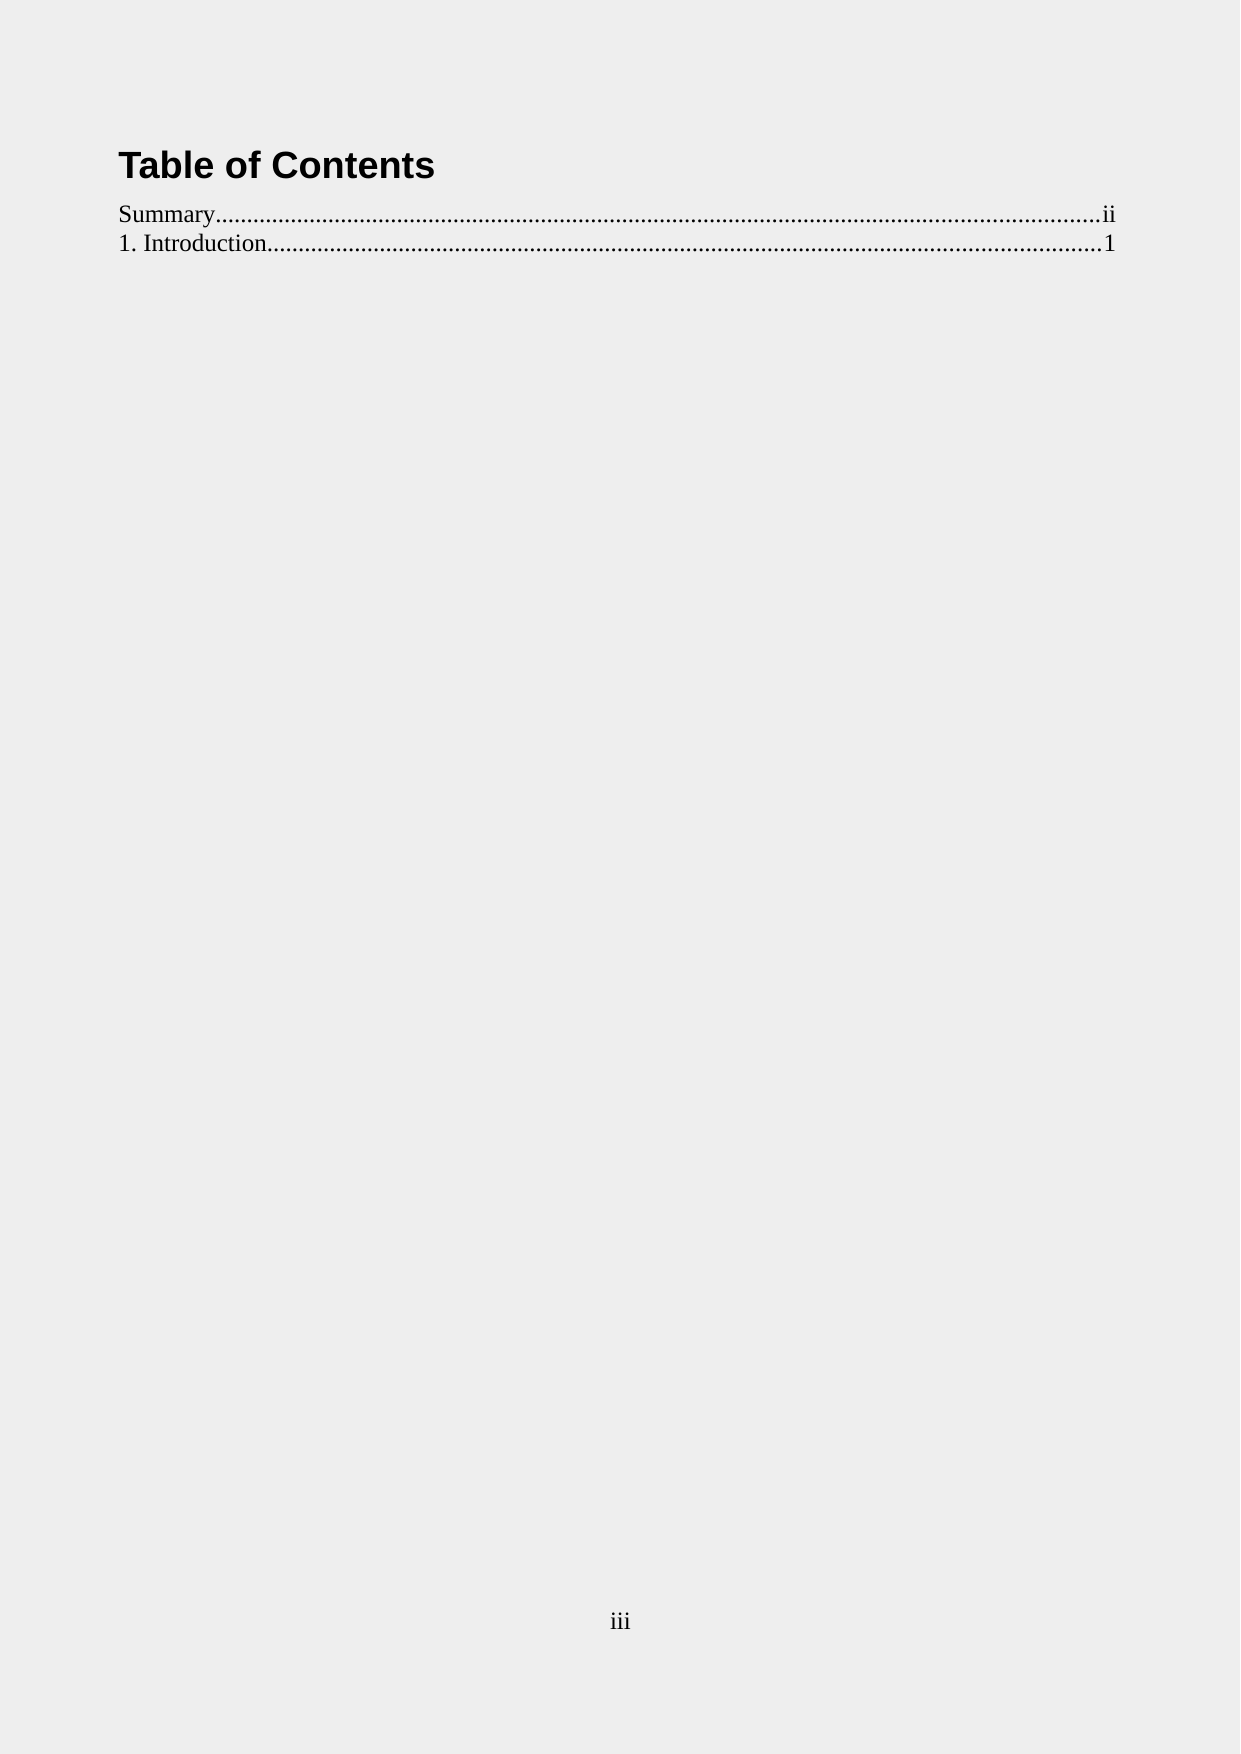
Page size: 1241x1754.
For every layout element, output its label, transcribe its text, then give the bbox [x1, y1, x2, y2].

text Summary ii [118, 199, 1122, 228]
text 1. Introduction 1 [118, 228, 1122, 257]
subtitle Table of Contents [118, 143, 1122, 187]
